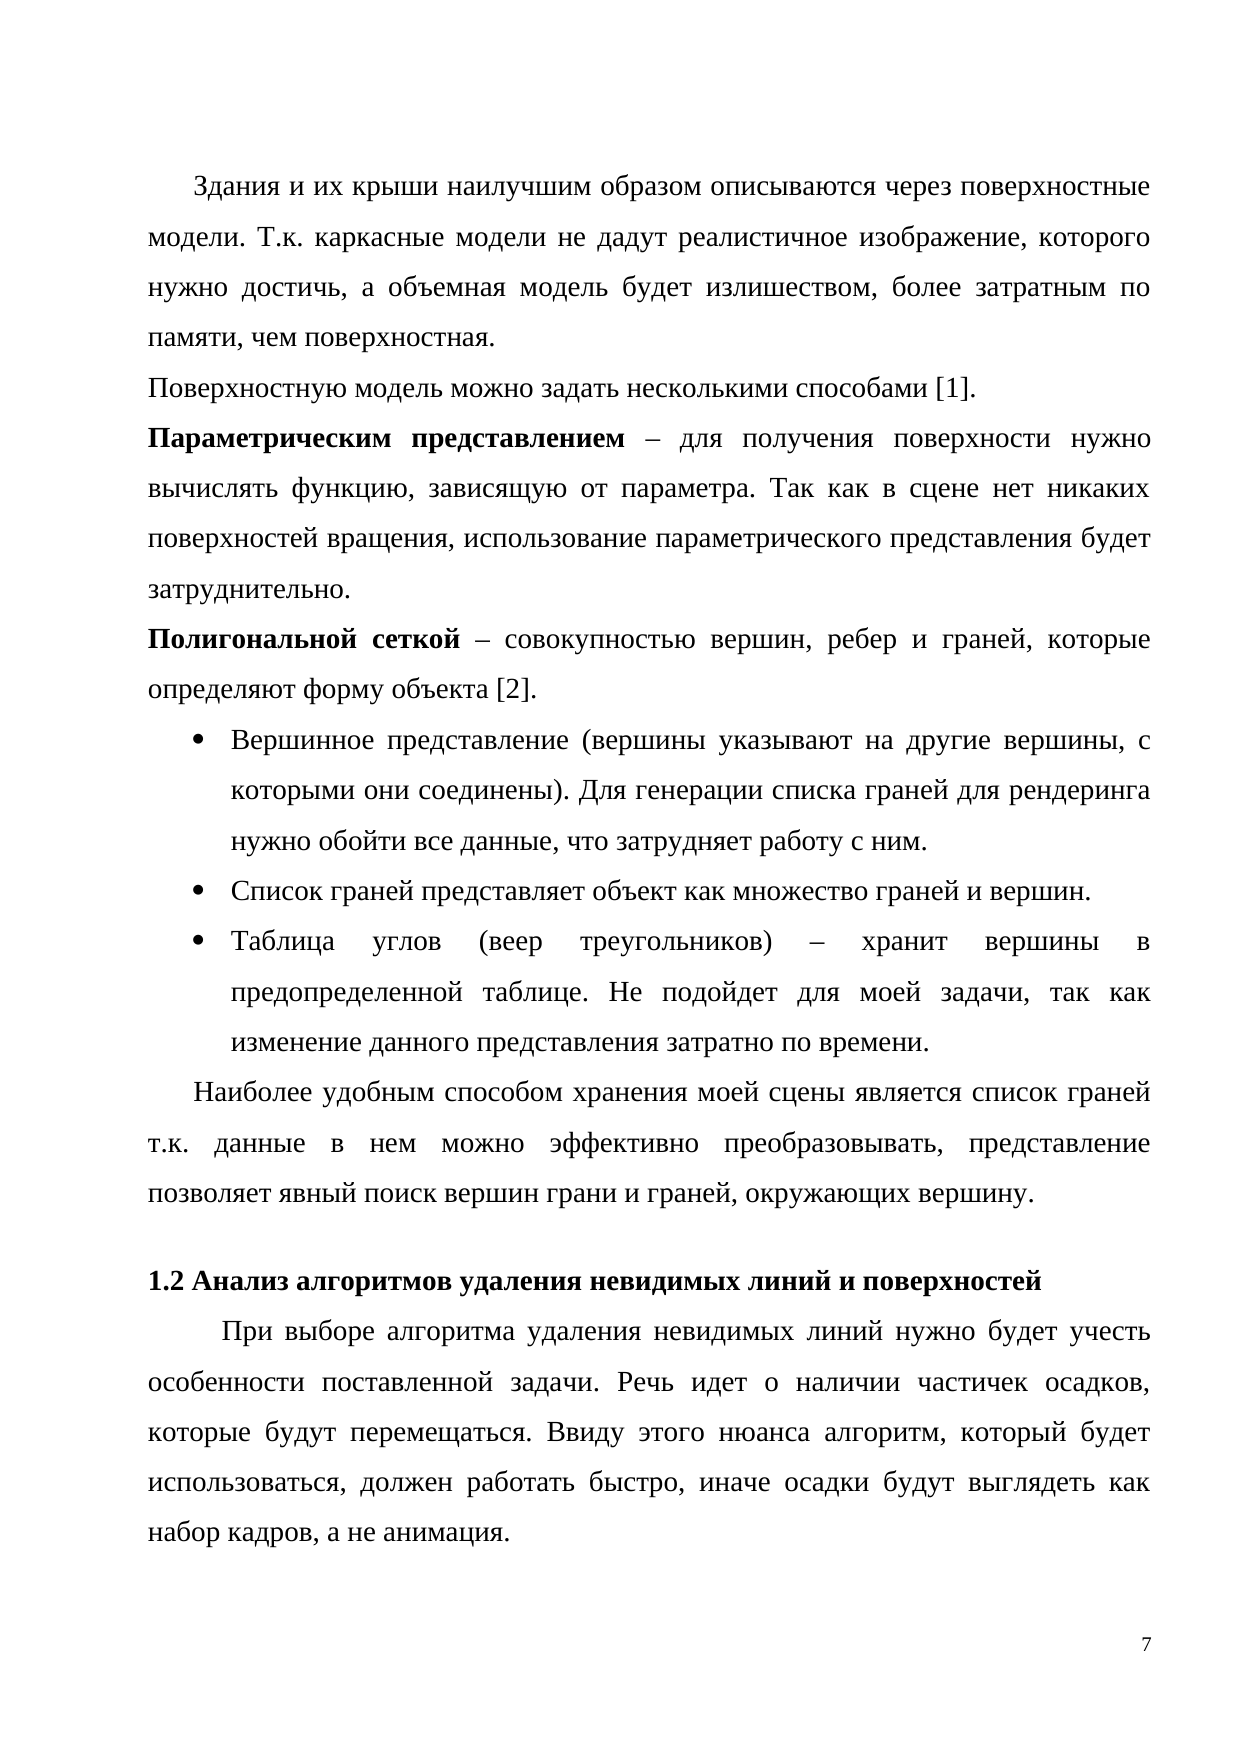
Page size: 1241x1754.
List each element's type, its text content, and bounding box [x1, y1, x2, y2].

subtitle 1.2 Анализ алгоритмов удаления невидимых линий и поверхностей [148, 1263, 1152, 1297]
text Здания и их крыши наилучшим образом описываются через поверхностные модели. Т.к. каркасные модели не дадут реалистичное изображение, которого нужно достичь, а объемная модель будет излишеством, более затратным по памяти, чем поверхностная. [148, 168, 1152, 353]
text При выборе алгоритма удаления невидимых линий нужно будет учесть особенности поставленной задачи. Речь идет о наличии частичек осадков, которые будут перемещаться. Ввиду этого нюанса алгоритм, который будет использоваться, должен работать быстро, иначе осадки будут выглядеть как набор кадров, а не анимация. [148, 1313, 1152, 1548]
list Таблица углов (веер треугольников) – хранит вершины в предопределенной таблице. Не подойдет для моей задачи, так как изменение данного представления затратно по времени. [193, 923, 1152, 1058]
text Поверхностную модель можно задать несколькими способами [1]. [148, 370, 1152, 403]
text Полигональной сеткой – совокупностью вершин, ребер и граней, которые определяют форму объекта [2]. [148, 621, 1152, 705]
list Вершинное представление (вершины указывают на другие вершины, с которыми они соединены). Для генерации списка граней для рендеринга нужно обойти все данные, что затрудняет работу с ним. [193, 722, 1152, 856]
text Параметрическим представлением – для получения поверхности нужно вычислять функцию, зависящую от параметра. Так как в сцене нет никаких поверхностей вращения, использование параметрического представления будет затруднительно. [148, 420, 1152, 604]
list Список граней представляет объект как множество граней и вершин. [193, 873, 1152, 907]
text Наиболее удобным способом хранения моей сцены является список граней т.к. данные в нем можно эффективно преобразовывать, представление позволяет явный поиск вершин грани и граней, окружающих вершину. [148, 1074, 1152, 1208]
